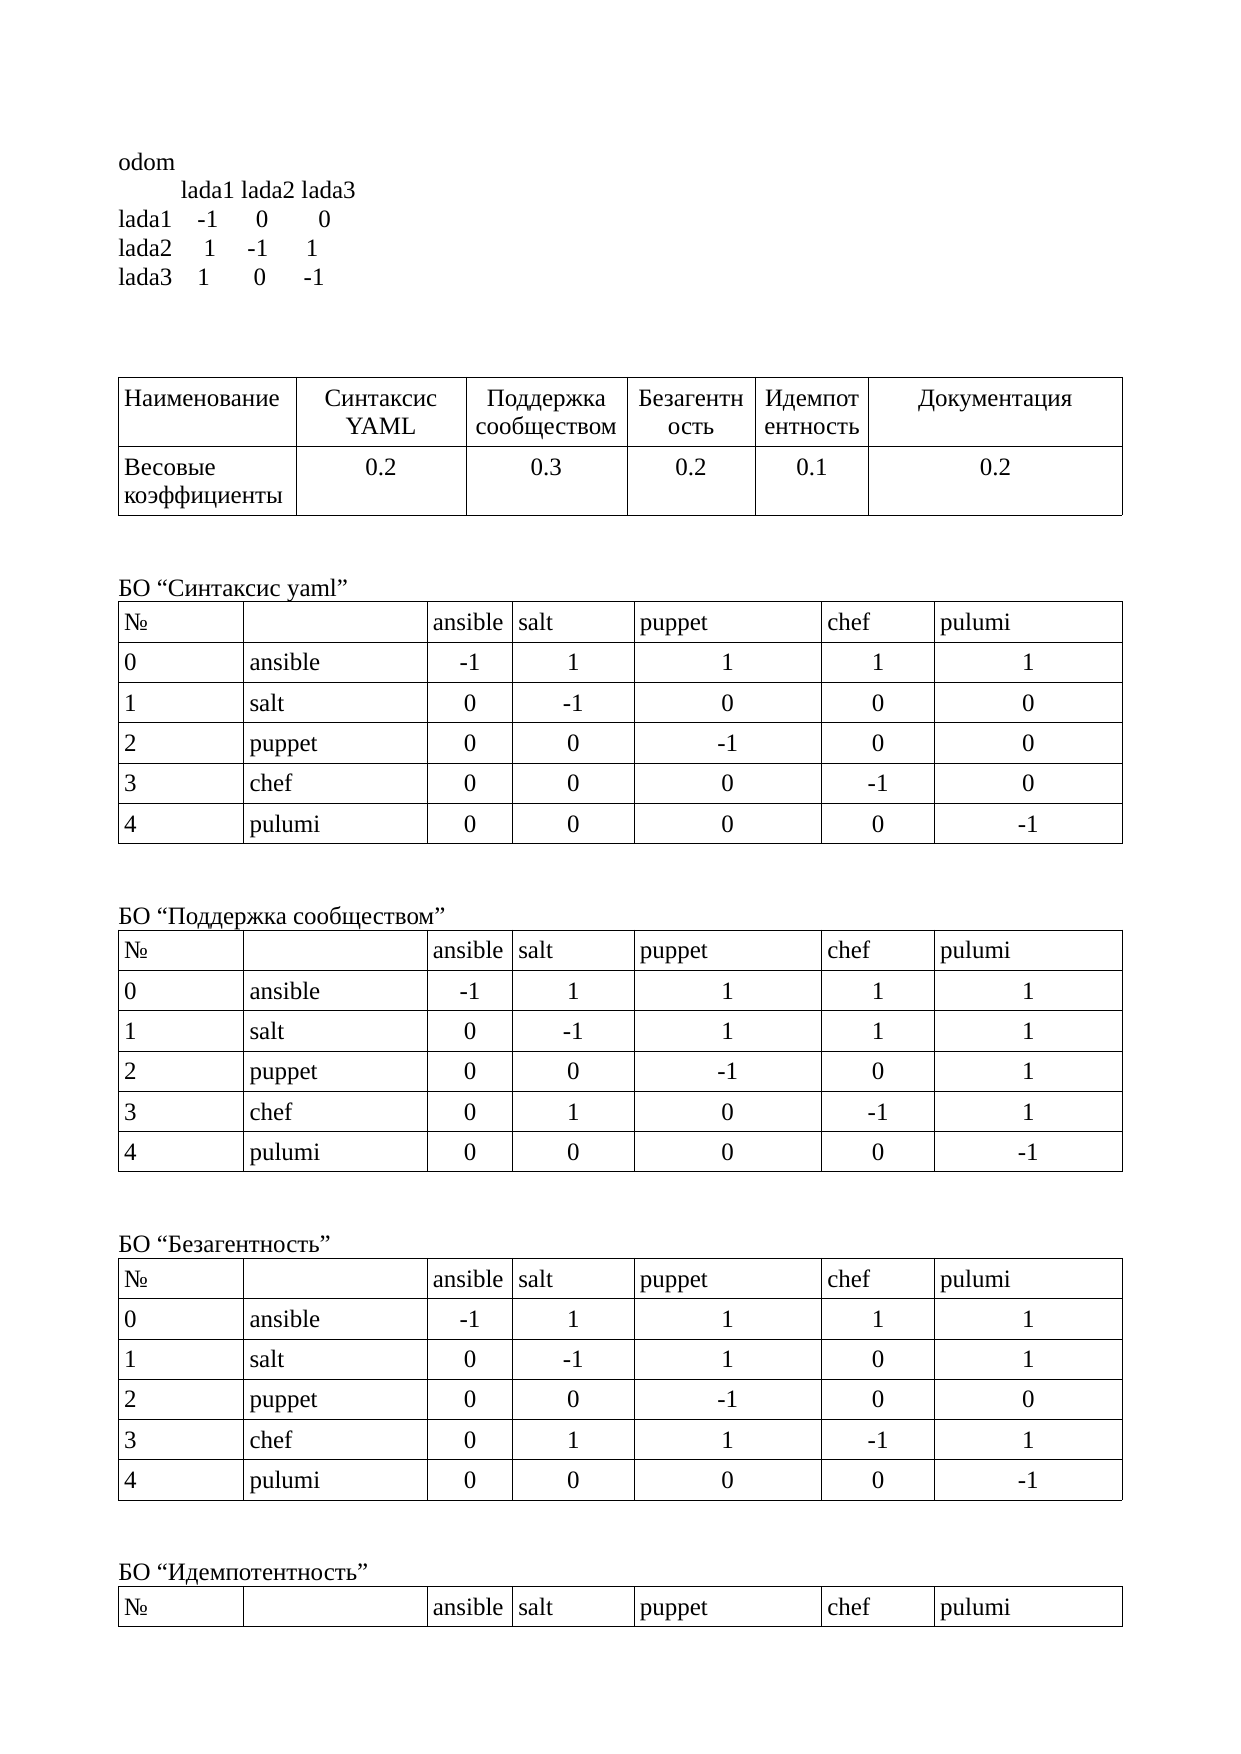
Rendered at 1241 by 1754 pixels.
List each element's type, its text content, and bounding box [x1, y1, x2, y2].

table_cell chef [244, 1420, 427, 1459]
text odom [118, 147, 1122, 176]
table_header ansible [428, 931, 512, 970]
table_cell 1 [635, 1299, 821, 1338]
table_cell 4 [119, 1460, 243, 1500]
table_header Синтаксис YAML [297, 378, 466, 446]
table_header puppet [635, 1259, 821, 1298]
table_cell 0 [822, 1052, 934, 1091]
text lada3 1 0 -1 [118, 262, 1122, 291]
table_header Документация [869, 378, 1122, 446]
table_cell 0 [428, 1460, 512, 1500]
table_header chef [822, 602, 934, 642]
table_cell 0 [822, 1380, 934, 1419]
table_cell 3 [119, 1092, 243, 1131]
table_cell 0 [822, 723, 934, 763]
table_cell 1 [513, 971, 634, 1010]
text БО “Идемпотентность” [118, 1557, 1122, 1586]
table_header puppet [635, 1587, 821, 1626]
table_cell 1 [635, 643, 821, 682]
table_cell 1 [935, 1011, 1122, 1051]
table_cell 1 [513, 643, 634, 682]
text БО “Синтаксис yaml” [118, 573, 1122, 601]
table_cell 3 [119, 1420, 243, 1459]
table_cell 0 [428, 804, 512, 843]
table_cell chef [244, 1092, 427, 1131]
table_cell 0 [428, 723, 512, 763]
text lada1 lada2 lada3 [118, 176, 1122, 204]
table_header Идемпотентность [756, 378, 868, 446]
table_cell 1 [935, 1299, 1122, 1338]
table_cell 1 [935, 643, 1122, 682]
table_cell 0 [822, 1340, 934, 1379]
table_cell 0.2 [628, 447, 755, 515]
table_header № [119, 1259, 243, 1298]
table_cell 0 [635, 683, 821, 722]
table_header chef [822, 1259, 934, 1298]
table_cell -1 [935, 1460, 1122, 1500]
table_cell 0 [635, 1460, 821, 1500]
table_header [244, 931, 427, 970]
table_cell -1 [935, 1132, 1122, 1171]
table_cell 2 [119, 723, 243, 763]
table_cell 3 [119, 764, 243, 803]
table_cell 0 [513, 723, 634, 763]
table_cell 1 [119, 1340, 243, 1379]
table_cell puppet [244, 723, 427, 763]
table_cell 0 [822, 1132, 934, 1171]
table_cell -1 [635, 723, 821, 763]
table_cell 1 [822, 643, 934, 682]
table_header [244, 1259, 427, 1298]
table_cell Весовые коэффициенты [119, 447, 296, 515]
table_cell 0.2 [297, 447, 466, 515]
table_header pulumi [935, 602, 1122, 642]
table_header pulumi [935, 931, 1122, 970]
table_cell 0 [635, 804, 821, 843]
table_header salt [513, 931, 634, 970]
table_cell 0 [935, 764, 1122, 803]
table_cell 1 [935, 1092, 1122, 1131]
table_cell ansible [244, 971, 427, 1010]
table_cell puppet [244, 1380, 427, 1419]
table_cell 1 [513, 1092, 634, 1131]
table_cell 0 [428, 1092, 512, 1131]
table_cell 0 [635, 764, 821, 803]
table_cell 0 [513, 1460, 634, 1500]
table_cell 0 [428, 1132, 512, 1171]
table_cell 0 [822, 683, 934, 722]
table_cell 1 [635, 1011, 821, 1051]
table_cell 0 [935, 723, 1122, 763]
table_cell 0 [119, 1299, 243, 1338]
table_cell 1 [513, 1299, 634, 1338]
table_header pulumi [935, 1587, 1122, 1626]
table_cell 0 [428, 764, 512, 803]
table_cell -1 [428, 971, 512, 1010]
table_cell 4 [119, 804, 243, 843]
table_cell 0 [428, 1052, 512, 1091]
table_cell 0 [935, 1380, 1122, 1419]
table_cell 1 [822, 971, 934, 1010]
table_cell -1 [428, 1299, 512, 1338]
table_cell 1 [822, 1011, 934, 1051]
table_cell chef [244, 764, 427, 803]
table_cell 1 [635, 1340, 821, 1379]
table_cell -1 [513, 1340, 634, 1379]
table_cell 0.2 [869, 447, 1122, 515]
table_cell -1 [822, 1092, 934, 1131]
table_cell 0 [822, 804, 934, 843]
table_cell 0 [119, 643, 243, 682]
table_header puppet [635, 931, 821, 970]
table_cell 0.1 [756, 447, 868, 515]
table_header № [119, 1587, 243, 1626]
table_header salt [513, 602, 634, 642]
table_cell 0 [635, 1132, 821, 1171]
table_cell salt [244, 683, 427, 722]
text lada2 1 -1 1 [118, 233, 1122, 262]
table_header Наименование [119, 378, 296, 446]
table_cell -1 [635, 1380, 821, 1419]
table_cell 0 [428, 1011, 512, 1051]
table_cell 0 [428, 1340, 512, 1379]
table_cell 0 [513, 1132, 634, 1171]
table_cell 0 [513, 764, 634, 803]
table_cell 1 [635, 1420, 821, 1459]
table_cell 0 [513, 804, 634, 843]
table_cell -1 [935, 804, 1122, 843]
table_header pulumi [935, 1259, 1122, 1298]
table_cell 1 [635, 971, 821, 1010]
table_cell 0 [428, 1420, 512, 1459]
table_cell puppet [244, 1052, 427, 1091]
table_cell 4 [119, 1132, 243, 1171]
table_header Поддержка сообществом [467, 378, 627, 446]
table_cell -1 [428, 643, 512, 682]
table_cell pulumi [244, 804, 427, 843]
text lada1 -1 0 0 [118, 204, 1122, 233]
table_cell 1 [513, 1420, 634, 1459]
table_cell salt [244, 1340, 427, 1379]
table_cell 1 [822, 1299, 934, 1338]
table_header ansible [428, 602, 512, 642]
table_cell -1 [822, 764, 934, 803]
table_cell 0 [119, 971, 243, 1010]
table_cell 0 [428, 683, 512, 722]
table_header № [119, 602, 243, 642]
table_cell -1 [513, 683, 634, 722]
table_header chef [822, 1587, 934, 1626]
text БО “Поддержка сообществом” [118, 901, 1122, 929]
table_header ansible [428, 1259, 512, 1298]
table_cell -1 [822, 1420, 934, 1459]
table_header Безагентность [628, 378, 755, 446]
table_cell ansible [244, 643, 427, 682]
text БО “Безагентность” [118, 1229, 1122, 1258]
table_cell 2 [119, 1380, 243, 1419]
table_cell salt [244, 1011, 427, 1051]
table_cell pulumi [244, 1132, 427, 1171]
table_header № [119, 931, 243, 970]
table_cell 0 [513, 1380, 634, 1419]
table_cell 2 [119, 1052, 243, 1091]
table_cell 1 [935, 1052, 1122, 1091]
table_cell 1 [935, 1340, 1122, 1379]
table_cell 0 [428, 1380, 512, 1419]
table_cell 0 [935, 683, 1122, 722]
table_cell 1 [935, 971, 1122, 1010]
table_cell ansible [244, 1299, 427, 1338]
table_cell 1 [119, 1011, 243, 1051]
table_header chef [822, 931, 934, 970]
table_header [244, 1587, 427, 1626]
table_cell -1 [635, 1052, 821, 1091]
table_header salt [513, 1587, 634, 1626]
table_header [244, 602, 427, 642]
table_cell 1 [935, 1420, 1122, 1459]
table_header puppet [635, 602, 821, 642]
table_cell -1 [513, 1011, 634, 1051]
table_cell pulumi [244, 1460, 427, 1500]
table_cell 0 [822, 1460, 934, 1500]
table_cell 0 [635, 1092, 821, 1131]
table_cell 0.3 [467, 447, 627, 515]
table_cell 0 [513, 1052, 634, 1091]
table_header salt [513, 1259, 634, 1298]
table_header ansible [428, 1587, 512, 1626]
table_cell 1 [119, 683, 243, 722]
